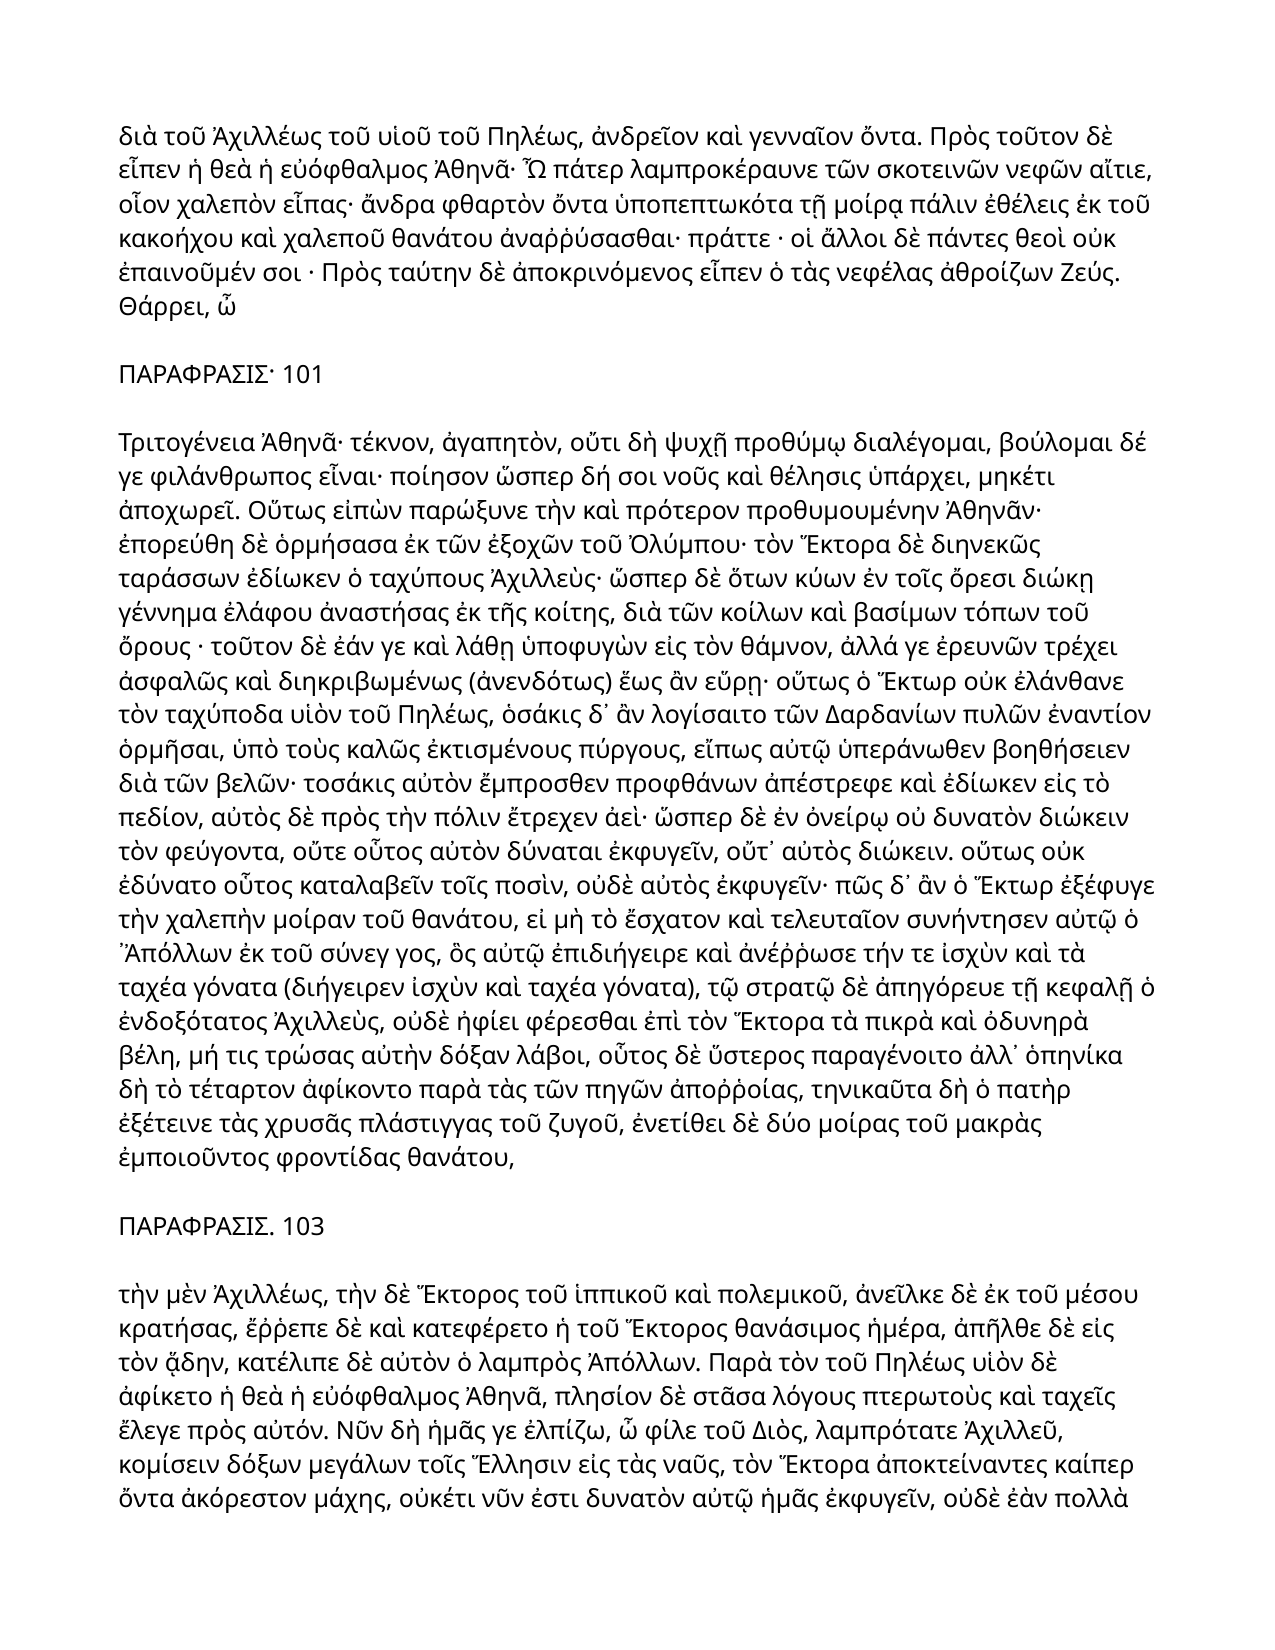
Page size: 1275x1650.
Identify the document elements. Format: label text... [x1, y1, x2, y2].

text ΠΑΡΑΦΡΑΣΙΣ. 103 [118, 1208, 1157, 1242]
text διὰ τοῦ Ἀχιλλέως τοῦ υἱοῦ τοῦ Πηλέως, ἀνδρεῖον καὶ γενναῖον ὄντα. Πρὸς τοῦτον δὲ εἶπεν ἡ θεὰ ἡ εὐόφθαλμος Ἀθηνᾶ· Ὦ πάτερ λαμπροκέραυνε τῶν σκοτεινῶν νεφῶν αἴτιε, οἷον χαλεπὸν εἶπας· ἄνδρα φθαρτὸν ὄντα ὑποπεπτωκότα τῇ μοίρᾳ πάλιν ἐθέλεις ἐκ τοῦ κακοήχου καὶ χαλεποῦ θανάτου ἀναῤῥύσασθαι· πράττε · οἱ ἄλλοι δὲ πάντες θεοὶ οὐκ ἐπαινοῦμέν σοι · Πρὸς ταύτην δὲ ἀποκρινόμενος εἶπεν ὁ τὰς νεφέλας ἀθροίζων Ζεύς. Θάρρει, ὦ [118, 118, 1157, 322]
text τὴν μὲν Ἀχιλλέως, τὴν δὲ Ἕκτορος τοῦ ἱππικοῦ καὶ πολεμικοῦ, ἀνεῖλκε δὲ ἐκ τοῦ μέσου κρατήσας, ἔῤῥεπε δὲ καὶ κατεφέρετο ἡ τοῦ Ἕκτορος θανάσιμος ἡμέρα, ἀπῆλθε δὲ εἰς τὸν ᾅδην, κατέλιπε δὲ αὐτὸν ὁ λαμπρὸς Ἀπόλλων. Παρὰ τὸν τοῦ Πηλέως υἱὸν δὲ ἀφίκετο ἡ θεὰ ἡ εὐόφθαλμος Ἀθηνᾶ, πλησίον δὲ στᾶσα λόγους πτερωτοὺς καὶ ταχεῖς ἔλεγε πρὸς αὐτόν. Νῦν δὴ ἡμᾶς γε ἐλπίζω, ὦ φίλε τοῦ Διὸς, λαμπρότατε Ἀχιλλεῦ, κομίσειν δόξων μεγάλων τοῖς Ἕλλησιν εἰς τὰς ναῦς, τὸν Ἕκτορα ἀποκτείναντες καίπερ ὄντα ἀκόρεστον μάχης, οὐκέτι νῦν ἐστι δυνατὸν αὐτῷ ἡμᾶς ἐκφυγεῖν, οὐδὲ ἐὰν πολλὰ [118, 1276, 1157, 1515]
text ΠΑΡΑΦΡΑΣΙΣ· 101 [118, 357, 1157, 391]
text Τριτογένεια Ἀθηνᾶ· τέκνον, ἀγαπητὸν, οὔτι δὴ ψυχῇ προθύμῳ διαλέγομαι, βούλομαι δέ γε φιλάνθρωπος εἶναι· ποίησον ὥσπερ δή σοι νοῦς καὶ θέλησις ὑπάρχει, μηκέτι ἀποχωρεῖ. Οὕτως εἰπὼν παρώξυνε τὴν καὶ πρότερον προθυμουμένην Ἀθηνᾶν· ἐπορεύθη δὲ ὁρμήσασα ἐκ τῶν ἐξοχῶν τοῦ Ὀλύμπου· τὸν Ἕκτορα δὲ διηνεκῶς ταράσσων ἐδίωκεν ὁ ταχύπους Ἀχιλλεὺς· ὥσπερ δὲ ὅτων κύων ἐν τοῖς ὄρεσι διώκῃ γέννημα ἐλάφου ἀναστήσας ἐκ τῆς κοίτης, διὰ τῶν κοίλων καὶ βασίμων τόπων τοῦ ὄρους · τοῦτον δὲ ἐάν γε καὶ λάθῃ ὑποφυγὼν εἰς τὸν θάμνον, ἀλλά γε ἐρευνῶν τρέχει ἀσφαλῶς καὶ διηκριβωμένως (ἀνενδότως) ἕως ἂν εὕρῃ· οὕτως ὁ Ἕκτωρ οὐκ ἐλάνθανε τὸν ταχύποδα υἱὸν τοῦ Πηλέως, ὁσάκις δ᾽ ἂν λογίσαιτο τῶν Δαρδανίων πυλῶν ἐναντίον ὁρμῆσαι, ὑπὸ τοὺς καλῶς ἐκτισμένους πύργους, εἴπως αὐτῷ ὑπεράνωθεν βοηθήσειεν διὰ τῶν βελῶν· τοσάκις αὐτὸν ἔμπροσθεν προφθάνων ἀπέστρεφε καὶ ἐδίωκεν εἰς τὸ πεδίον, αὐτὸς δὲ πρὸς τὴν πόλιν ἔτρεχεν ἀεὶ· ὥσπερ δὲ ἐν ὀνείρῳ οὐ δυνατὸν διώκειν τὸν φεύγοντα, οὔτε οὗτος αὐτὸν δύναται ἐκφυγεῖν, οὔτ᾽ αὐτὸς διώκειν. οὕτως οὐκ ἐδύνατο οὗτος καταλαβεῖν τοῖς ποσὶν, οὐδὲ αὐτὸς ἐκφυγεῖν· πῶς δ᾽ ἂν ὁ Ἕκτωρ ἐξέφυγε τὴν χαλεπὴν μοίραν τοῦ θανάτου, εἰ μὴ τὸ ἔσχατον καὶ τελευταῖον συνήντησεν αὐτῷ ὁ ᾿Ἀπόλλων ἐκ τοῦ σύνεγ γος, ὃς αὐτῷ ἐπιδιήγειρε καὶ ἀνέῤῥωσε τήν τε ἰσχὺν καὶ τὰ ταχέα γόνατα (διήγειρεν ἰσχὺν καὶ ταχέα γόνατα), τῷ στρατῷ δὲ ἀπηγόρευε τῇ κεφαλῇ ὁ ἐνδοξότατος Ἀχιλλεὺς, οὐδὲ ἠφίει φέρεσθαι ἐπὶ τὸν Ἕκτορα τὰ πικρὰ καὶ ὀδυνηρὰ βέλη, μή τις τρώσας αὐτὴν δόξαν λάβοι, οὗτος δὲ ὕστερος παραγένοιτο ἀλλ᾽ ὁπηνίκα δὴ τὸ τέταρτον ἀφίκοντο παρὰ τὰς τῶν πηγῶν ἀποῤῥοίας, τηνικαῦτα δὴ ὁ πατὴρ ἐξέτεινε τὰς χρυσᾶς πλάστιγγας τοῦ ζυγοῦ, ἐνετίθει δὲ δύο μοίρας τοῦ μακρὰς ἐμποιοῦντος φροντίδας θανάτου, [118, 425, 1157, 1174]
